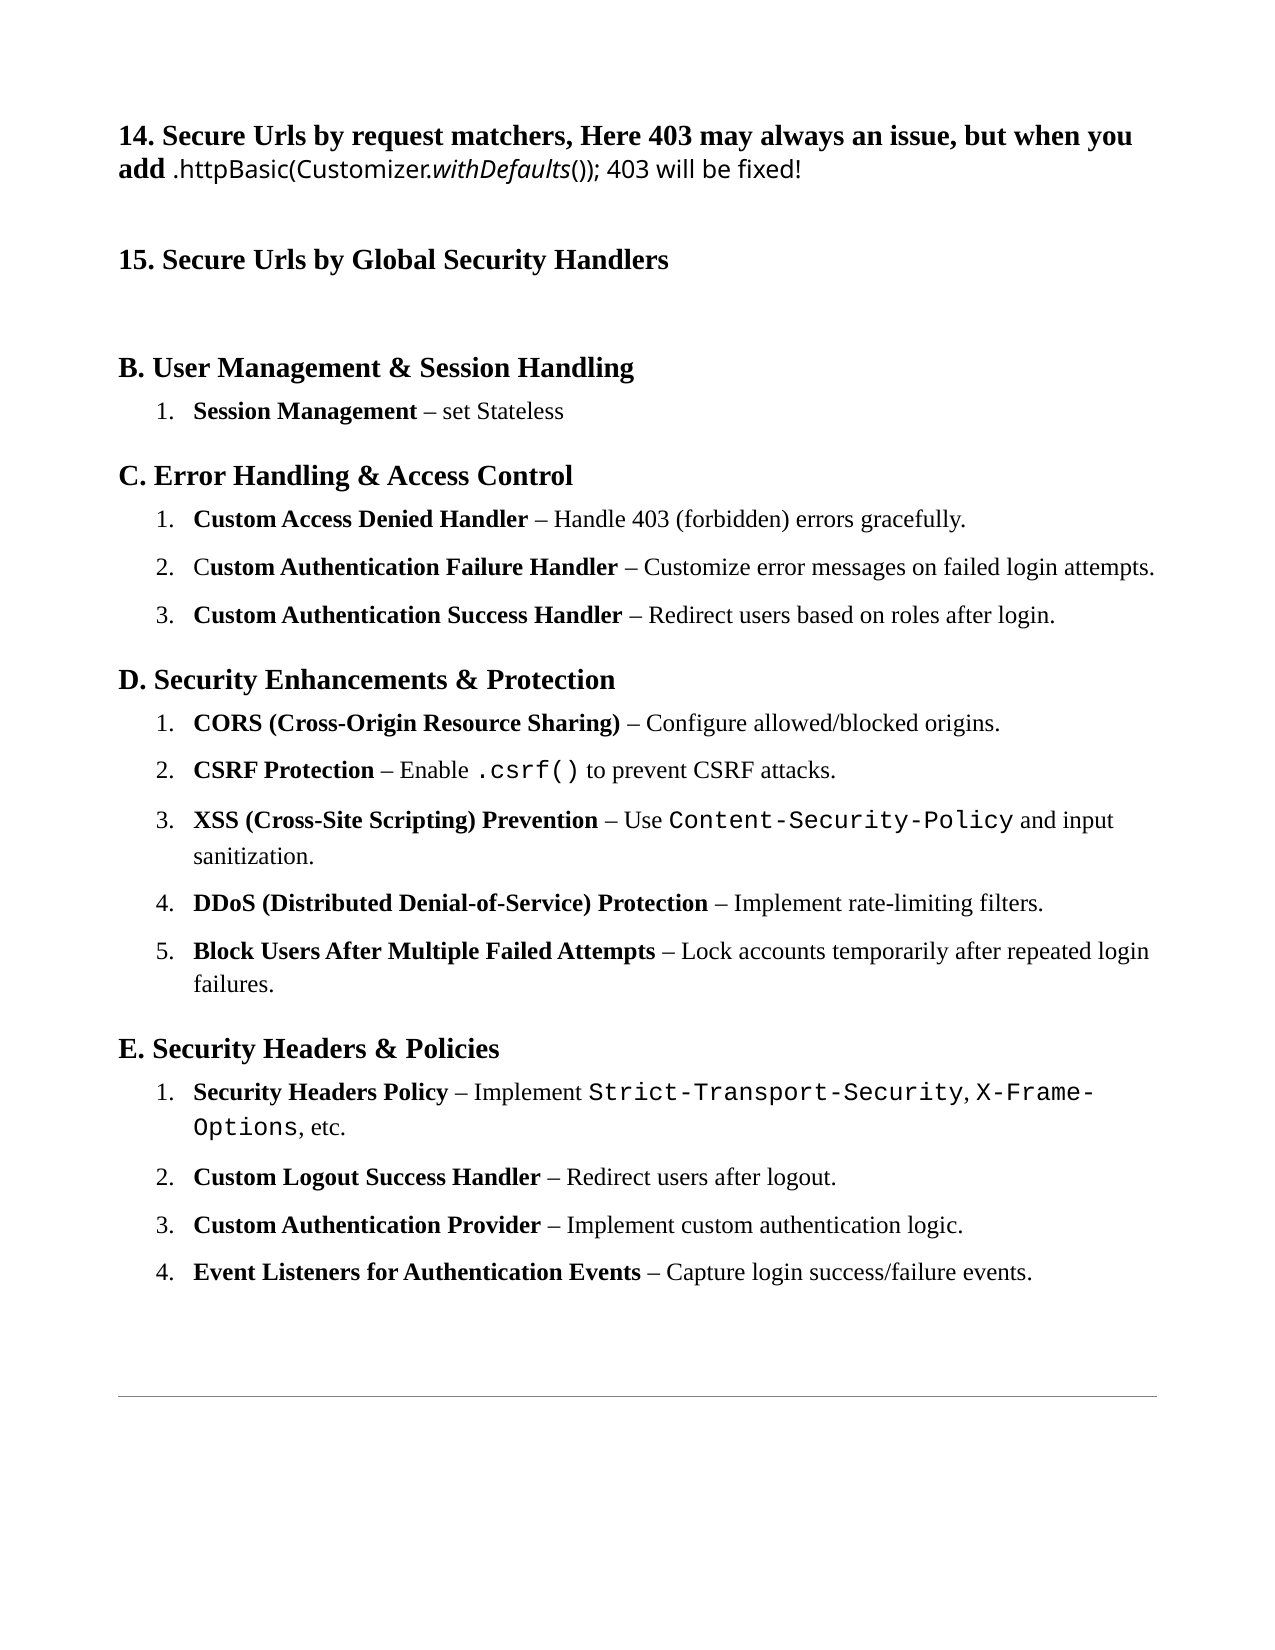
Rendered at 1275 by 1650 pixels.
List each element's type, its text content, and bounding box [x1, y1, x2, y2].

list CSRF Protection – Enable .csrf() to prevent CSRF attacks. [156, 756, 1157, 786]
list Security Headers Policy – Implement Strict-Transport-Security, X-Frame-Options, etc. [156, 1077, 1157, 1143]
list Custom Logout Success Handler – Redirect users after logout. [156, 1162, 1157, 1191]
list Custom Authentication Failure Handler – Customize error messages on failed login attempts. [156, 552, 1157, 581]
subtitle E. Security Headers & Policies [118, 1031, 1157, 1065]
list Block Users After Multiple Failed Attempts – Lock accounts temporarily after repeated login failures. [156, 936, 1157, 998]
list Custom Access Denied Handler – Handle 403 (forbidden) errors gracefully. [156, 504, 1157, 533]
list Custom Authentication Success Handler – Redirect users based on roles after login. [156, 600, 1157, 628]
subtitle B. User Management & Session Handling [118, 350, 1157, 384]
list Session Management – set Stateless [156, 396, 1157, 425]
list XSS (Cross-Site Scripting) Prevention – Use Content-Security-Policy and input sanitization. [156, 806, 1157, 869]
list CORS (Cross-Origin Resource Sharing) – Configure allowed/blocked origins. [156, 708, 1157, 737]
subtitle C. Error Handling & Access Control [118, 458, 1157, 492]
list Event Listeners for Authentication Events – Capture login success/failure events. [156, 1257, 1157, 1286]
subtitle 14. Secure Urls by request matchers, Here 403 may always an issue, but when you add .httpBasic(Customizer.withDefaults()); 403 will be fixed! [118, 118, 1157, 186]
subtitle 15. Secure Urls by Global Security Handlers [118, 242, 1157, 276]
list DDoS (Distributed Denial-of-Service) Protection – Implement rate-limiting filters. [156, 888, 1157, 917]
subtitle D. Security Enhancements & Protection [118, 662, 1157, 696]
list Custom Authentication Provider – Implement custom authentication logic. [156, 1210, 1157, 1239]
